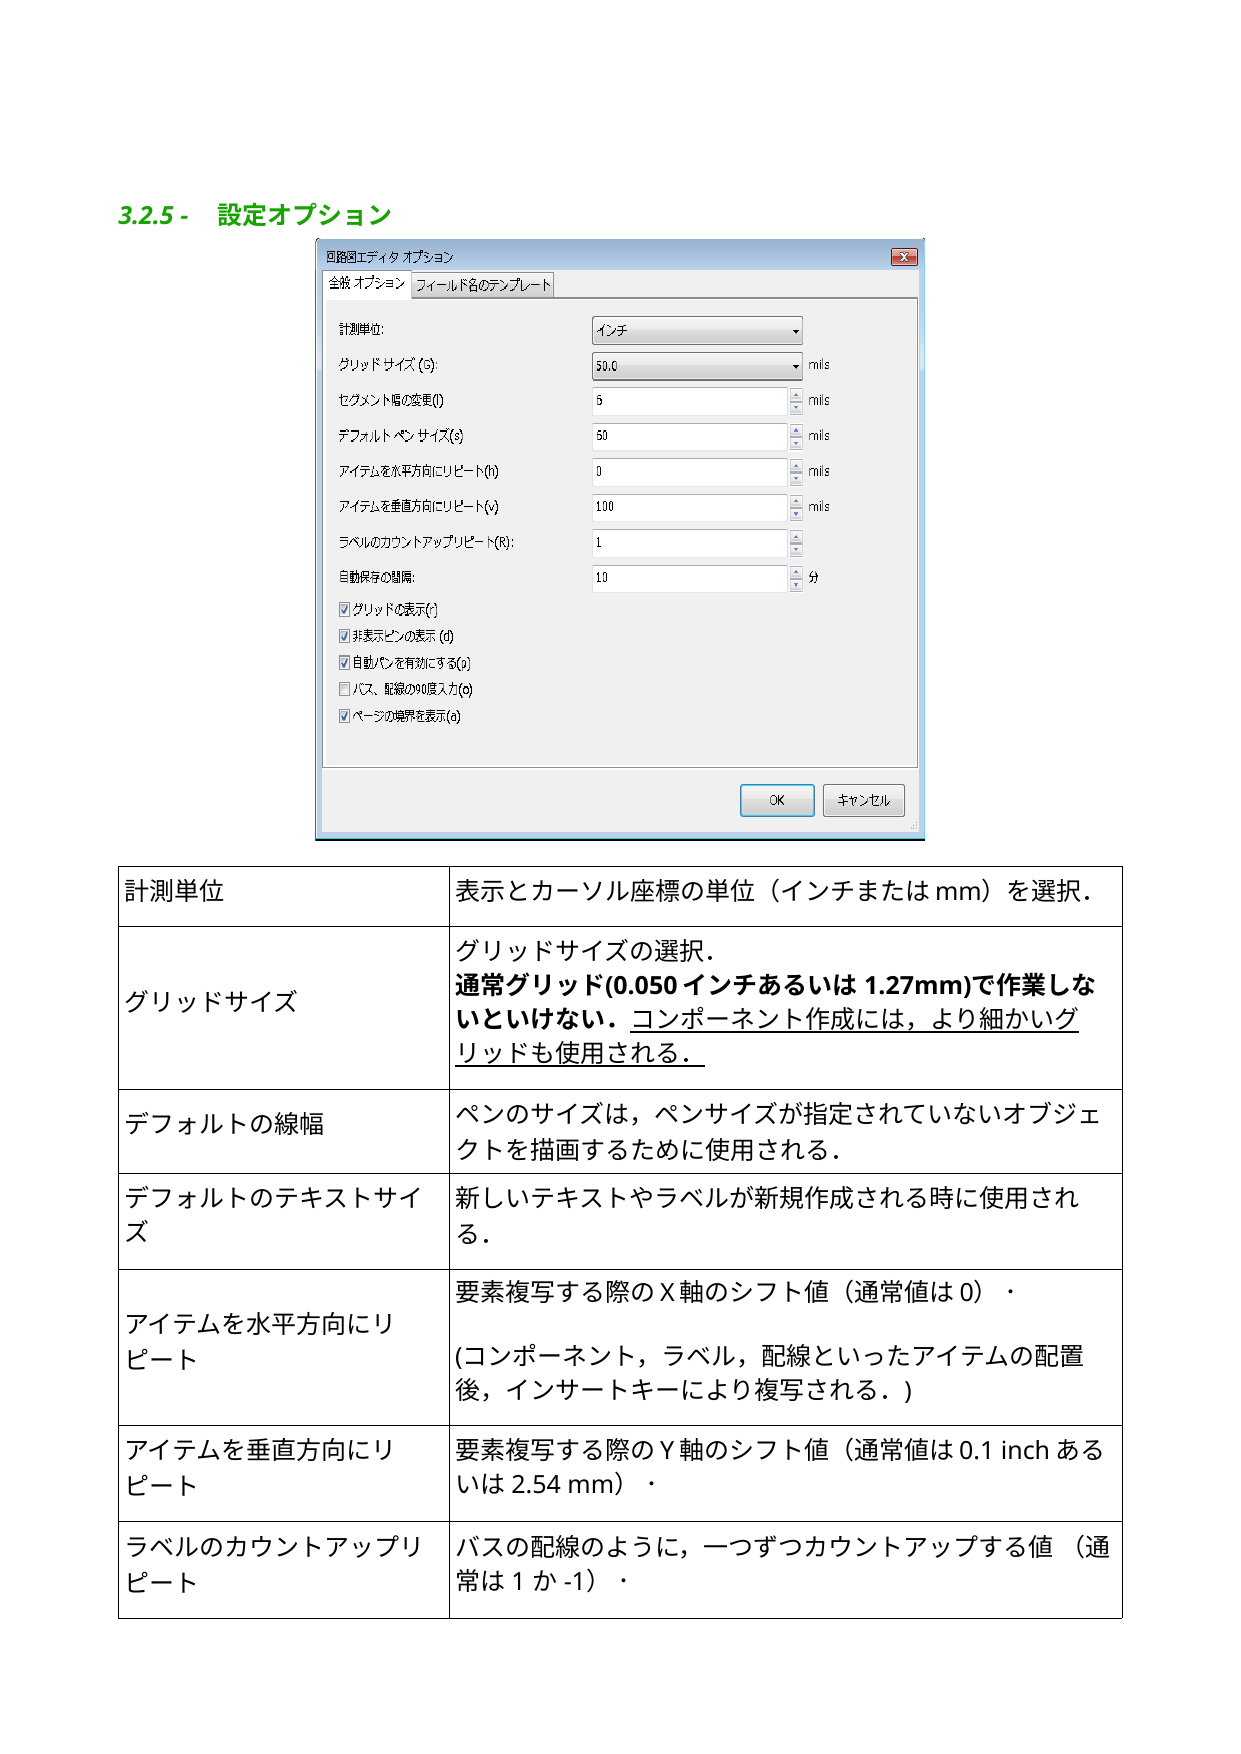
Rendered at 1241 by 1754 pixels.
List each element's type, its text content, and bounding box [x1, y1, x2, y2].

table_cell アイテムを水平方向にリピート [119, 1270, 449, 1425]
table_header 計測単位 [119, 867, 449, 926]
table_cell 新しいテキストやラベルが新規作成される時に使用される． [450, 1174, 1122, 1269]
table_cell デフォルトのテキストサイズ [119, 1174, 449, 1269]
picture [315, 238, 925, 841]
table_cell 要素複写する際のY軸のシフト値（通常値は0.1 inchあるいは 2.54 mm）． [450, 1426, 1122, 1521]
table_cell グリッドサイズの選択． 通常グリッド(0.050インチあるいは 1.27mm)で作業しないといけない．コンポーネント作成には，より細かいグリッドも使用される． [450, 927, 1122, 1088]
table_cell 要素複写する際のX軸のシフト値（通常値は0）． (コンポーネント，ラベル，配線といったアイテムの配置後，インサートキーにより複写される．) [450, 1270, 1122, 1425]
subtitle 設定オプション [118, 195, 1122, 232]
table_cell バスの配線のように，一つずつカウントアップする値 （通常は 1 か -1）． [450, 1522, 1122, 1618]
table_cell ラベルのカウントアップリピート [119, 1522, 449, 1618]
table_cell グリッドサイズ [119, 927, 449, 1088]
table_header 表示とカーソル座標の単位（インチまたはmm）を選択． [450, 867, 1122, 926]
table_cell ペンのサイズは，ペンサイズが指定されていないオブジェクトを描画するために使用される． [450, 1090, 1122, 1172]
table_cell アイテムを垂直方向にリピート [119, 1426, 449, 1521]
table_cell デフォルトの線幅 [119, 1090, 449, 1172]
